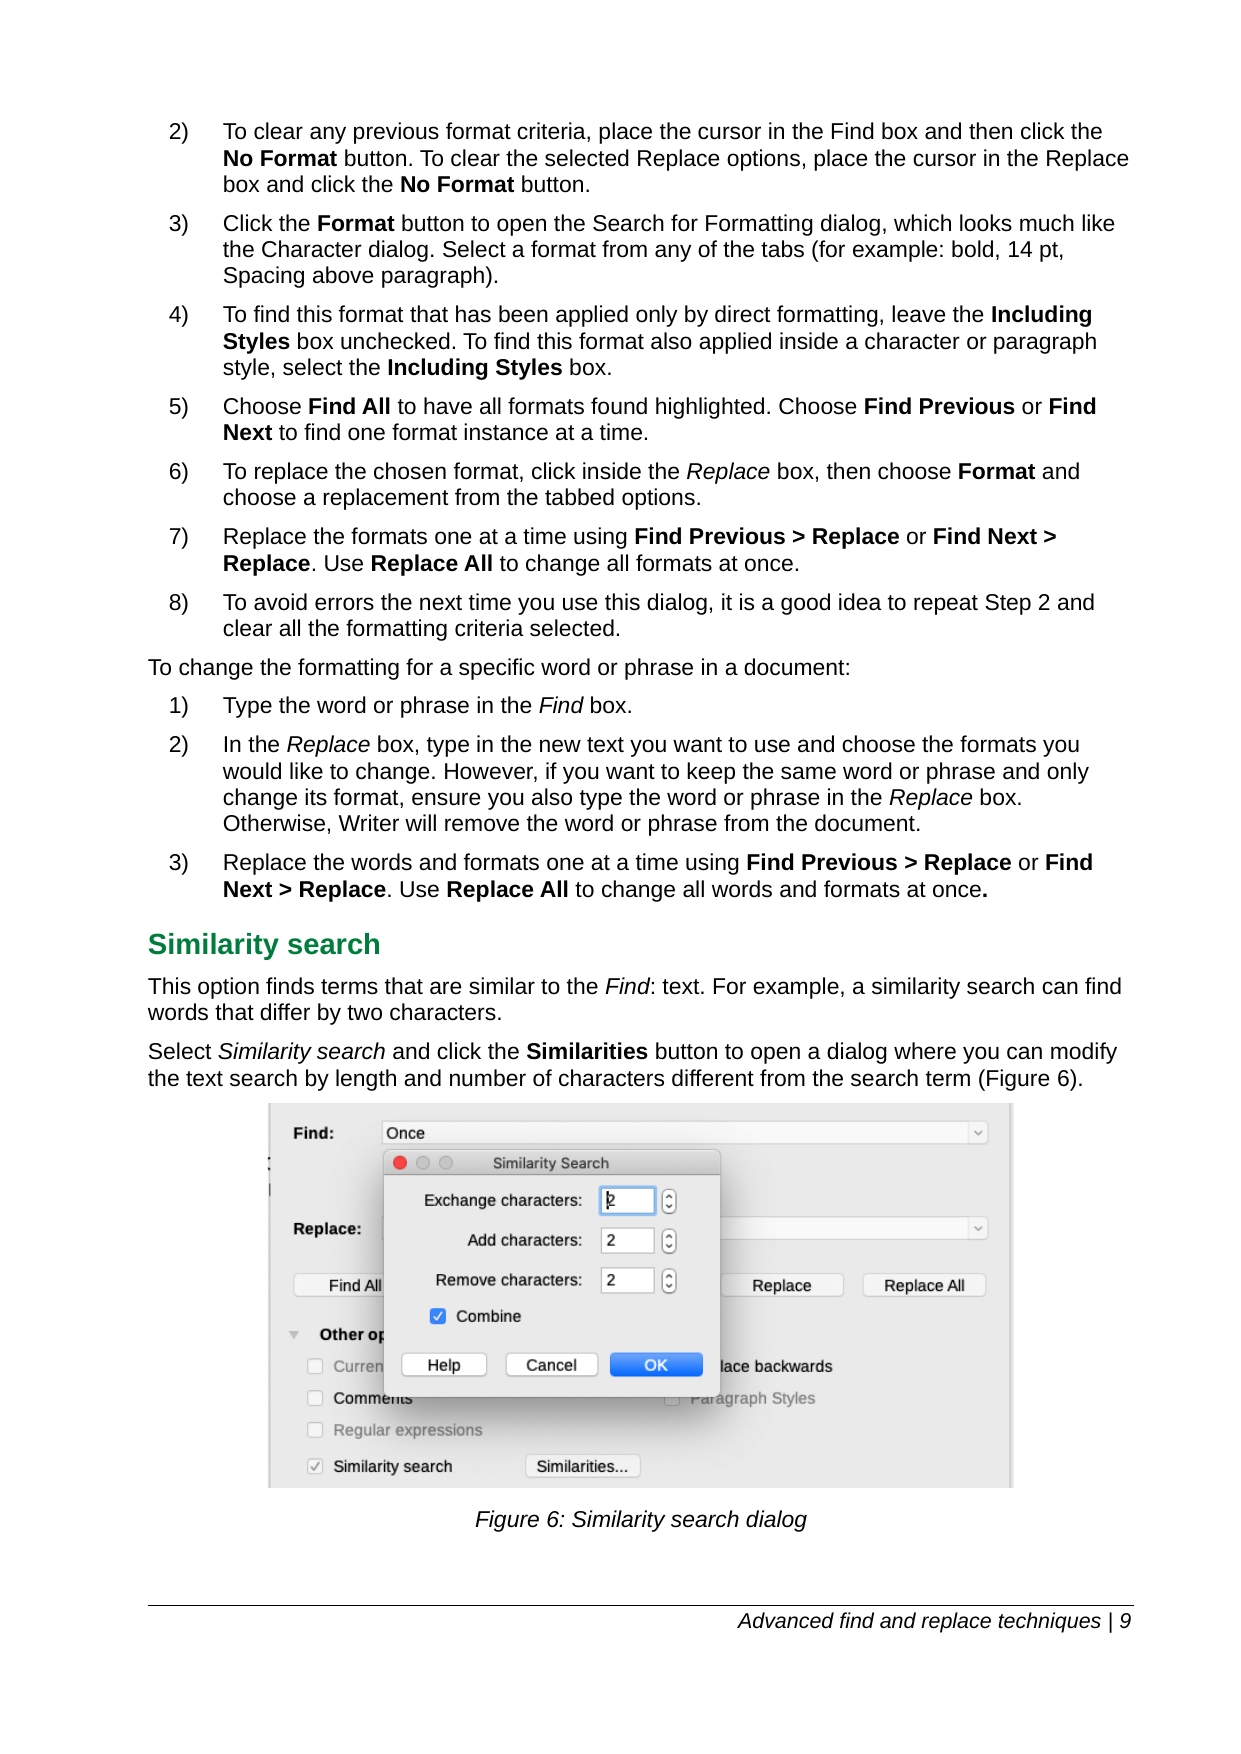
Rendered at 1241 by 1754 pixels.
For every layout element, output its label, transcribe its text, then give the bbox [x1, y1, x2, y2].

list To clear any previous format criteria, place the cursor in the Find box and then click the No Format button. To clear the selected Replace options, place the cursor in the Replace box and click the No Format button. [189, 118, 1134, 197]
text This option finds terms that are similar to the Find: text. For example, a similarity search can find words that differ by two characters. [148, 973, 1134, 1026]
text Select Similarity search and click the Similarities button to open a dialog where you can modify the text search by length and number of characters different from the search term (Figure 6). [148, 1038, 1134, 1091]
list Click the Format button to open the Search for Formatting dialog, which looks much like the Character dialog. Select a format from any of the tabs (for example: bold, 14 pt, Spacing above paragraph). [189, 210, 1134, 289]
list To find this format that has been applied only by direct formatting, leave the Including Styles box unchecked. To find this format also applied inside a character or paragraph style, select the Including Styles box. [189, 301, 1134, 380]
list In the Replace box, type in the new text you want to use and choose the formats you would like to change. However, if you want to keep the same word or phrase and only change its format, ensure you also type the word or phrase in the Replace box. Otherwise, Writer will remove the word or phrase from the document. [189, 731, 1134, 837]
subtitle Similarity search [148, 927, 1134, 961]
list Replace the formats one at a time using Find Previous > Replace or Find Next > Replace. Use Replace All to change all formats at once. [189, 523, 1134, 576]
list Choose Find All to have all formats found highlighted. Choose Find Previous or Find Next to find one format instance at a time. [189, 393, 1134, 446]
text Figure 6: Similarity search dialog [268, 1506, 1014, 1532]
list To replace the chosen format, click inside the Replace box, then choose Format and choose a replacement from the tabbed options. [189, 458, 1134, 511]
list Replace the words and formats one at a time using Find Previous > Replace or Find Next > Replace. Use Replace All to change all words and formats at once. [189, 849, 1134, 902]
text To change the formatting for a specific word or phrase in a document: [148, 654, 1134, 680]
list To avoid errors the next time you use this dialog, it is a good idea to repeat Step 2 and clear all the formatting criteria selected. [189, 588, 1134, 641]
list Type the word or phrase in the Find box. [189, 692, 1134, 719]
picture [267, 1103, 1014, 1488]
